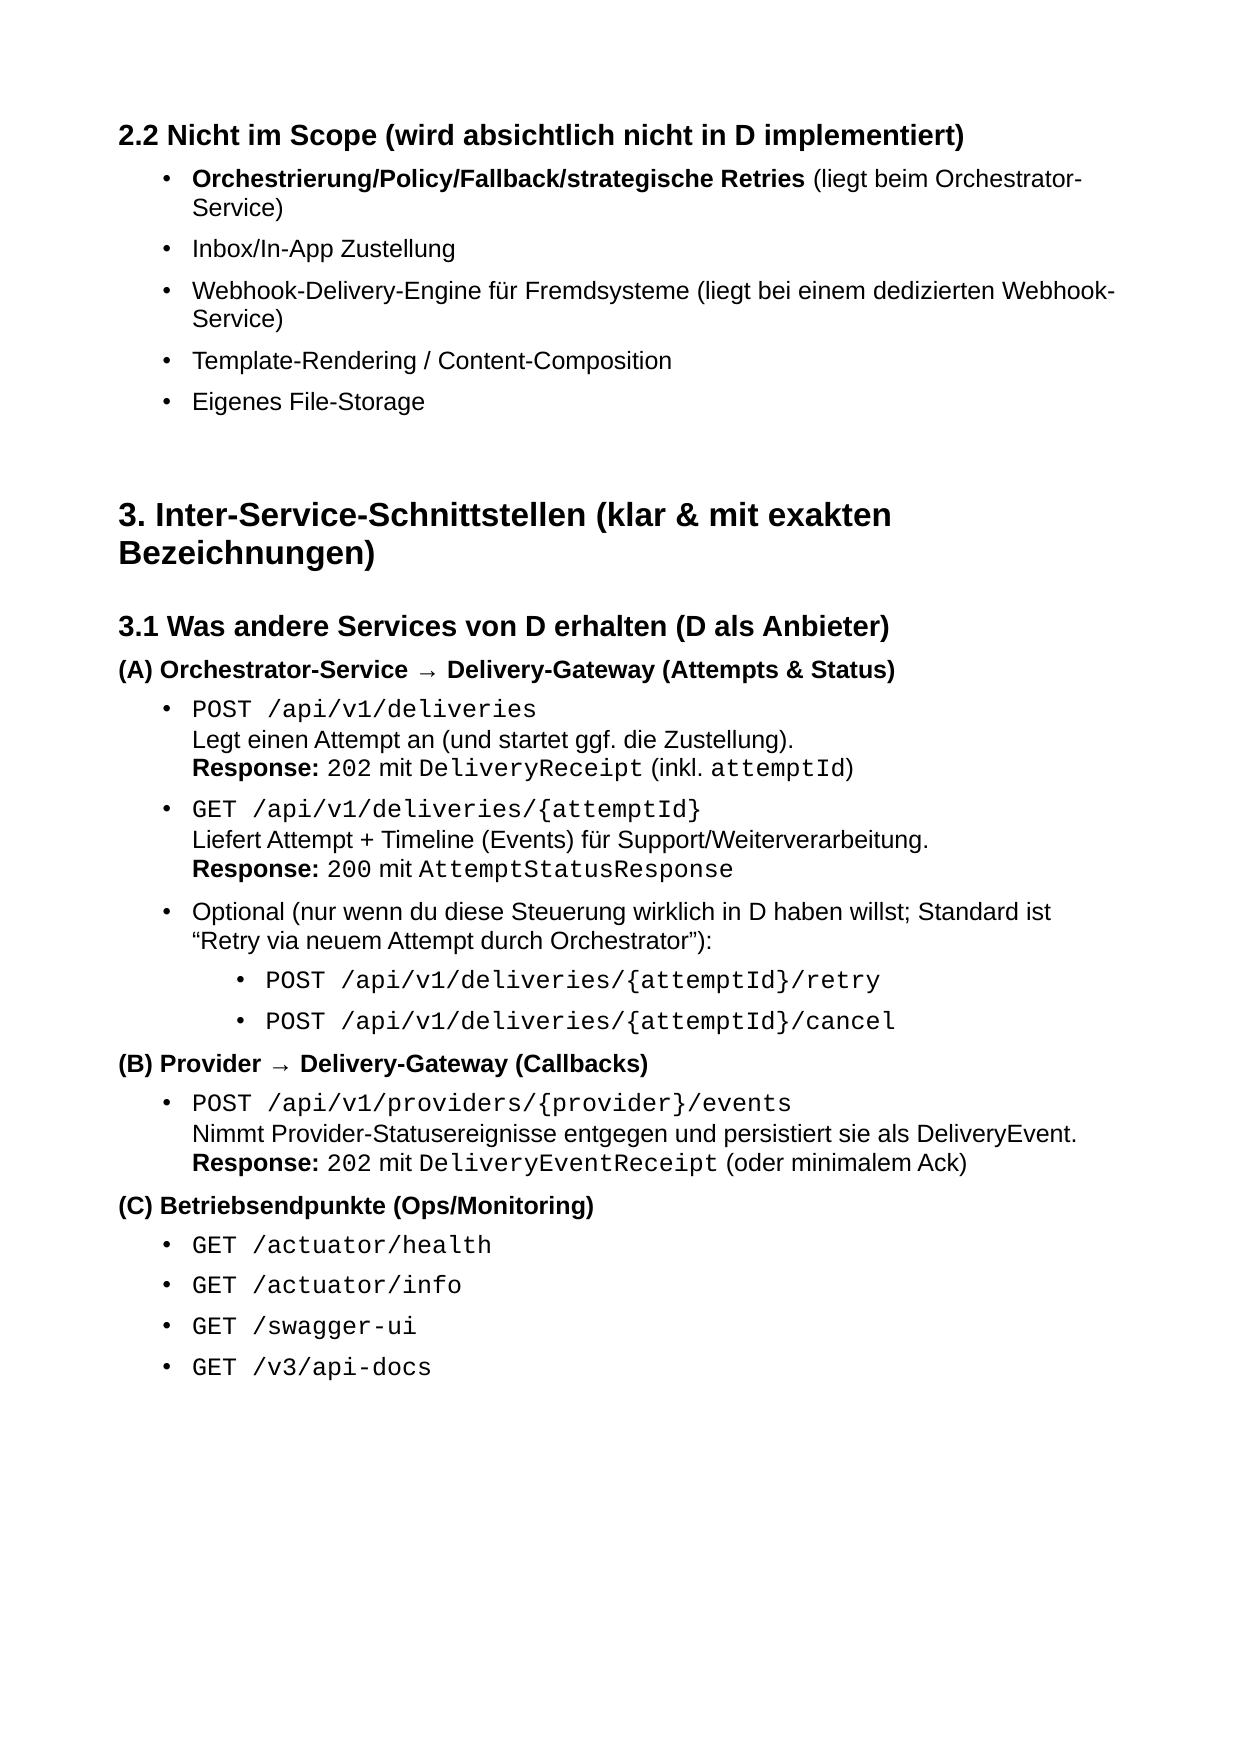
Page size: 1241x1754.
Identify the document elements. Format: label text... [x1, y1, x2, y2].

text (B) Provider → Delivery-Gateway (Callbacks) [118, 1049, 1122, 1078]
list Inbox/In-App Zustellung [162, 234, 1122, 263]
list GET /v3/api-docs [162, 1355, 1122, 1383]
subtitle 3.1 Was andere Services von D erhalten (D als Anbieter) [118, 609, 1122, 643]
subtitle 2.2 Nicht im Scope (wird absichtlich nicht in D implementiert) [118, 118, 1122, 152]
list GET /api/v1/deliveries/{attemptId} Liefert Attempt + Timeline (Events) für Support/Weiterverarbeitung. Response: 200 mit AttemptStatusResponse [162, 797, 1122, 885]
list Orchestrierung/Policy/Fallback/strategische Retries (liegt beim Orchestrator-Service) [162, 164, 1122, 222]
list Optional (nur wenn du diese Steuerung wirklich in D haben willst; Standard ist “Retry via neuem Attempt durch Orchestrator”): [162, 897, 1122, 955]
list POST /api/v1/deliveries Legt einen Attempt an (und startet ggf. die Zustellung). Response: 202 mit DeliveryReceipt (inkl. attemptId) [162, 696, 1122, 784]
subtitle 3. Inter-Service-Schnittstellen (klar & mit exakten Bezeichnungen) [118, 495, 1122, 572]
list Eigenes File-Storage [162, 387, 1122, 416]
text (C) Betriebsendpunkte (Ops/Monitoring) [118, 1191, 1122, 1220]
list POST /api/v1/providers/{provider}/events Nimmt Provider-Statusereignisse entgegen und persistiert sie als DeliveryEvent. Response: 202 mit DeliveryEventReceipt (oder minimalem Ack) [162, 1090, 1122, 1178]
text (A) Orchestrator-Service → Delivery-Gateway (Attempts & Status) [118, 655, 1122, 684]
list Template-Rendering / Content-Composition [162, 346, 1122, 374]
list POST /api/v1/deliveries/{attemptId}/retry [236, 967, 1122, 996]
list Webhook-Delivery-Engine für Fremdsysteme (liegt bei einem dedizierten Webhook-Service) [162, 276, 1122, 333]
list POST /api/v1/deliveries/{attemptId}/cancel [236, 1008, 1122, 1037]
list GET /swagger-ui [162, 1314, 1122, 1342]
list GET /actuator/info [162, 1273, 1122, 1301]
list GET /actuator/health [162, 1232, 1122, 1261]
